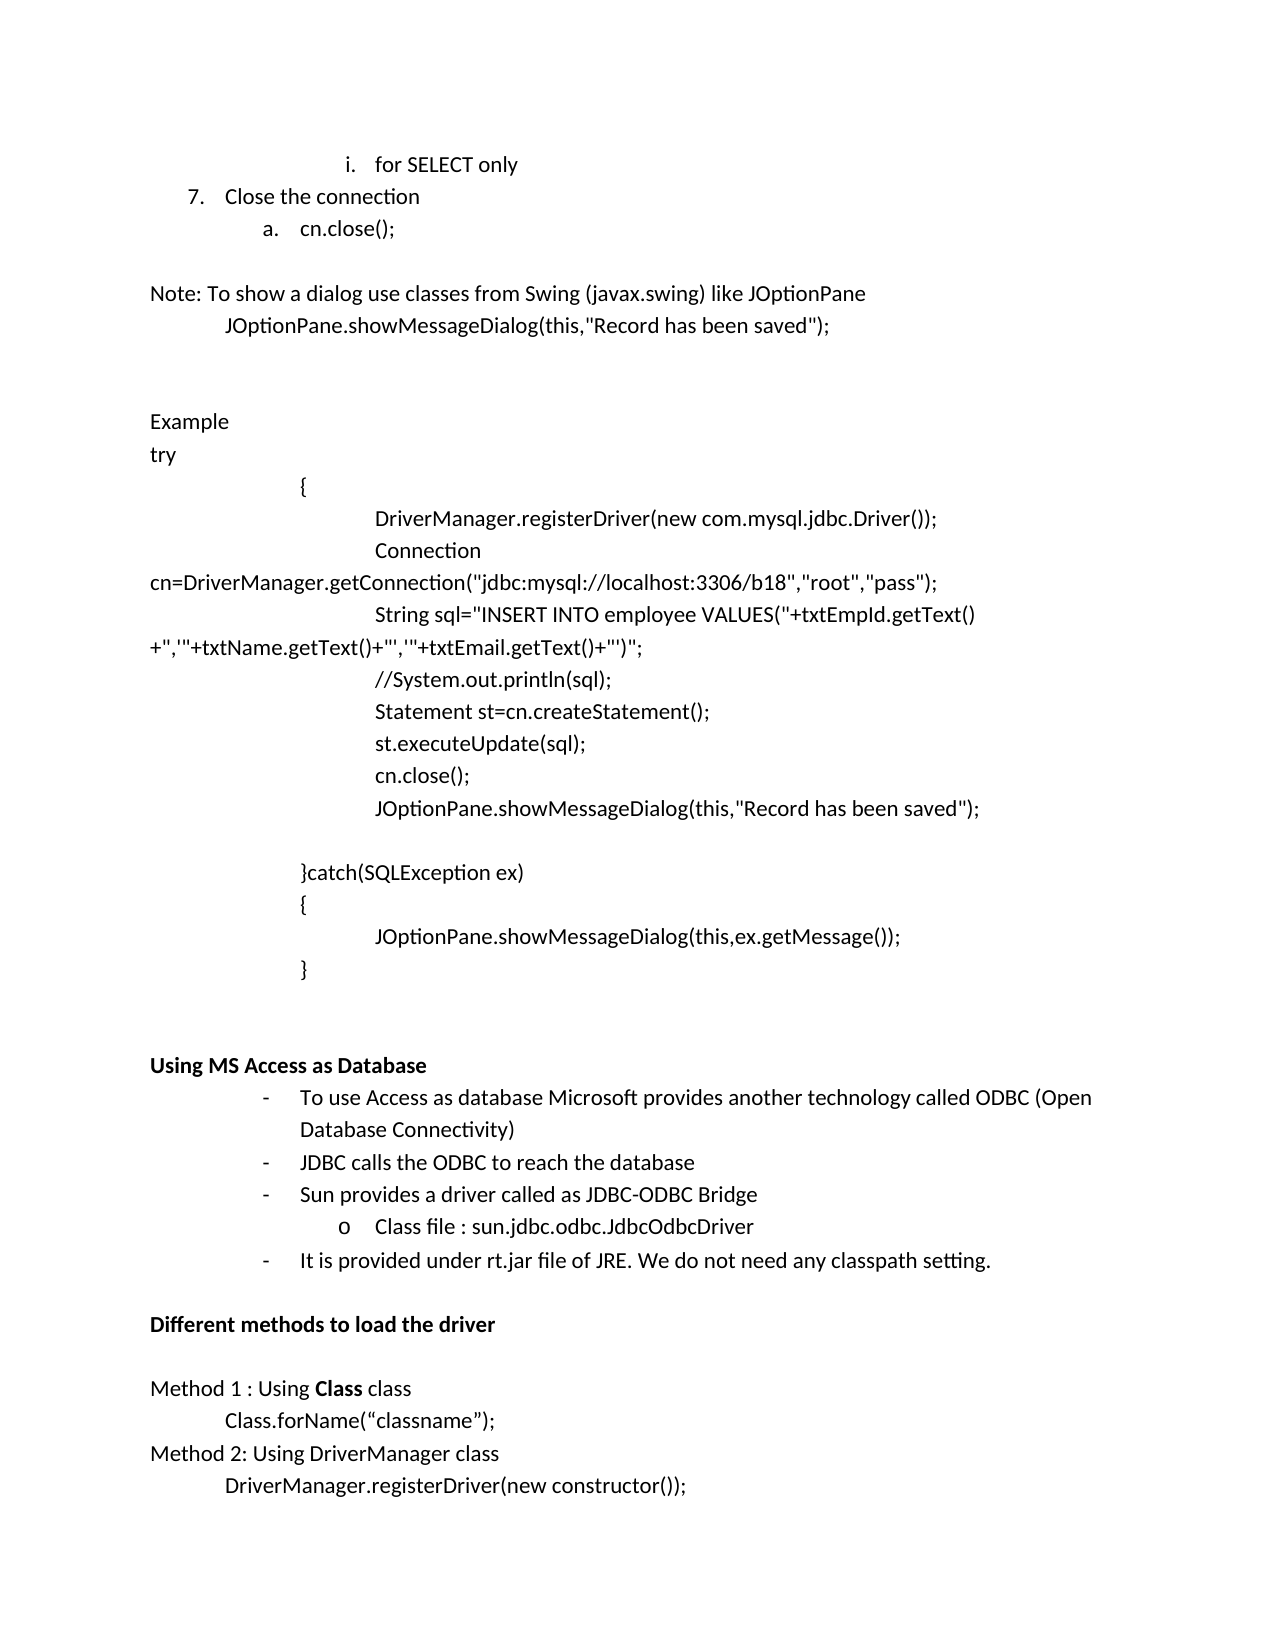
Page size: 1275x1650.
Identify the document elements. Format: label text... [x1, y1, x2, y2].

text { [150, 472, 1125, 500]
text JOptionPane.showMessageDialog(this,ex.getMessage()); [150, 922, 1125, 951]
list cn.close(); [262, 214, 1125, 242]
text st.executeUpdate(sql); [150, 729, 1125, 757]
text Connection cn=DriverManager.getConnection("jdbc:mysql://localhost:3306/b18","root","pass"); [150, 536, 1125, 596]
text Class.forName(“classname”); [150, 1407, 1125, 1435]
text { [150, 890, 1125, 918]
text DriverManager.registerDriver(new constructor()); [150, 1471, 1125, 1499]
text JOptionPane.showMessageDialog(this,"Record has been saved"); [150, 311, 1125, 339]
list for SELECT only [356, 150, 1125, 178]
text try [150, 440, 1125, 468]
text String sql="INSERT INTO employee VALUES("+txtEmpId.getText()+",'"+txtName.getText()+"','"+txtEmail.getText()+"')"; [150, 601, 1125, 661]
text //System.out.println(sql); [150, 665, 1125, 693]
text Statement st=cn.createStatement(); [150, 697, 1125, 725]
list Sun provides a driver called as JDBC-ODBC Bridge [262, 1180, 1125, 1208]
list JDBC calls the ODBC to reach the database [262, 1148, 1125, 1176]
list Close the connection [187, 182, 1125, 210]
text Method 1 : Using Class class [150, 1374, 1125, 1402]
text DriverManager.registerDriver(new com.mysql.jdbc.Driver()); [150, 504, 1125, 532]
text JOptionPane.showMessageDialog(this,"Record has been saved"); [150, 794, 1125, 822]
list Class file : sun.jdbc.odbc.JdbcOdbcDriver [337, 1212, 1125, 1241]
list It is provided under rt.jar file of JRE. We do not need any classpath setting. [262, 1246, 1125, 1274]
text }catch(SQLException ex) [150, 858, 1125, 886]
text Different methods to load the driver [150, 1310, 1125, 1338]
text Note: To show a dialog use classes from Swing (javax.swing) like JOptionPane [150, 279, 1125, 307]
text cn.close(); [150, 762, 1125, 789]
list To use Access as database Microsoft provides another technology called ODBC (Open Database Connectivity) [262, 1083, 1125, 1144]
text Method 2: Using DriverManager class [150, 1439, 1125, 1467]
text Using MS Access as Database [150, 1051, 1125, 1079]
text } [150, 955, 1125, 983]
text Example [150, 407, 1125, 436]
